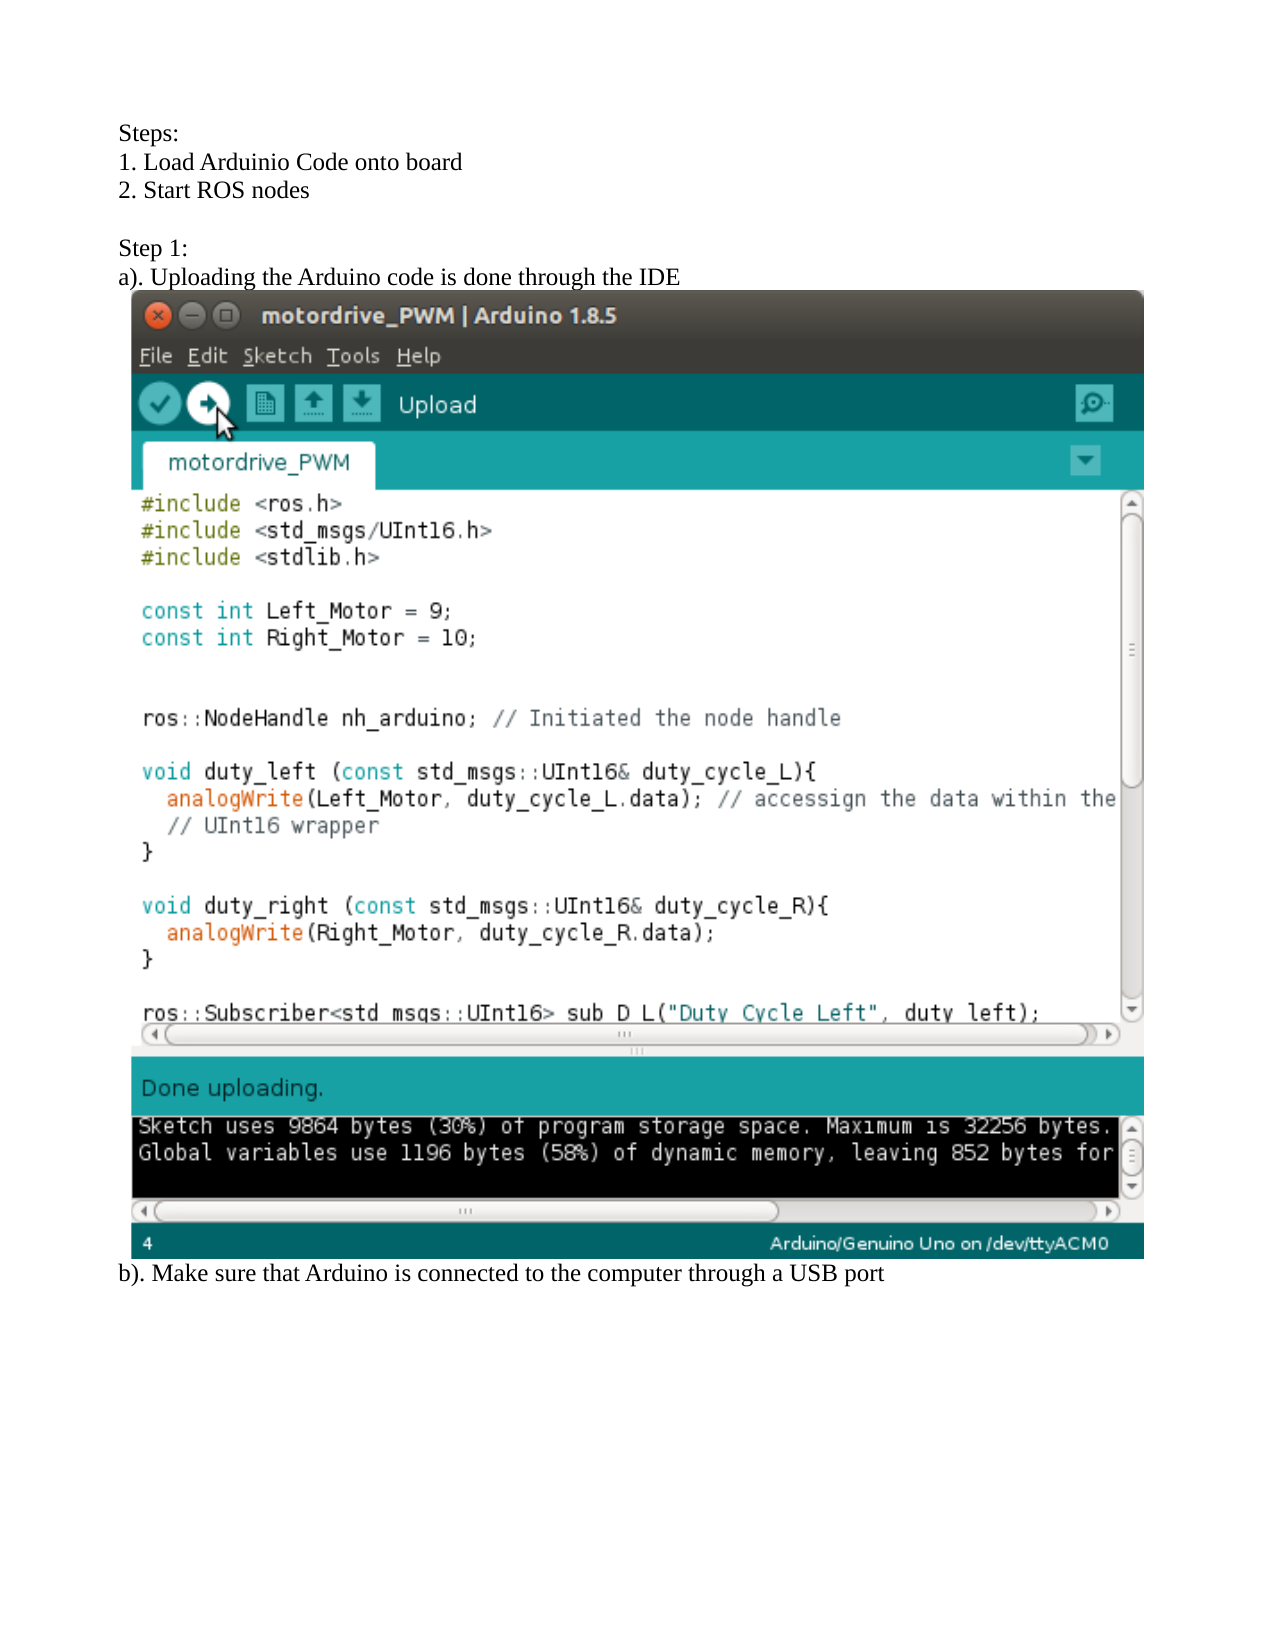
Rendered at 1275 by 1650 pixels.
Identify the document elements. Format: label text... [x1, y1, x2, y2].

picture [131, 290, 1144, 1259]
text 2. Start ROS nodes [118, 176, 1157, 204]
text a). Uploading the Arduino code is done through the IDE [118, 262, 1157, 291]
text Step 1: [118, 233, 1157, 262]
text 1. Load Arduinio Code onto board [118, 147, 1157, 176]
text b). Make sure that Arduino is connected to the computer through a USB port [118, 291, 1157, 1287]
text Steps: [118, 118, 1157, 147]
